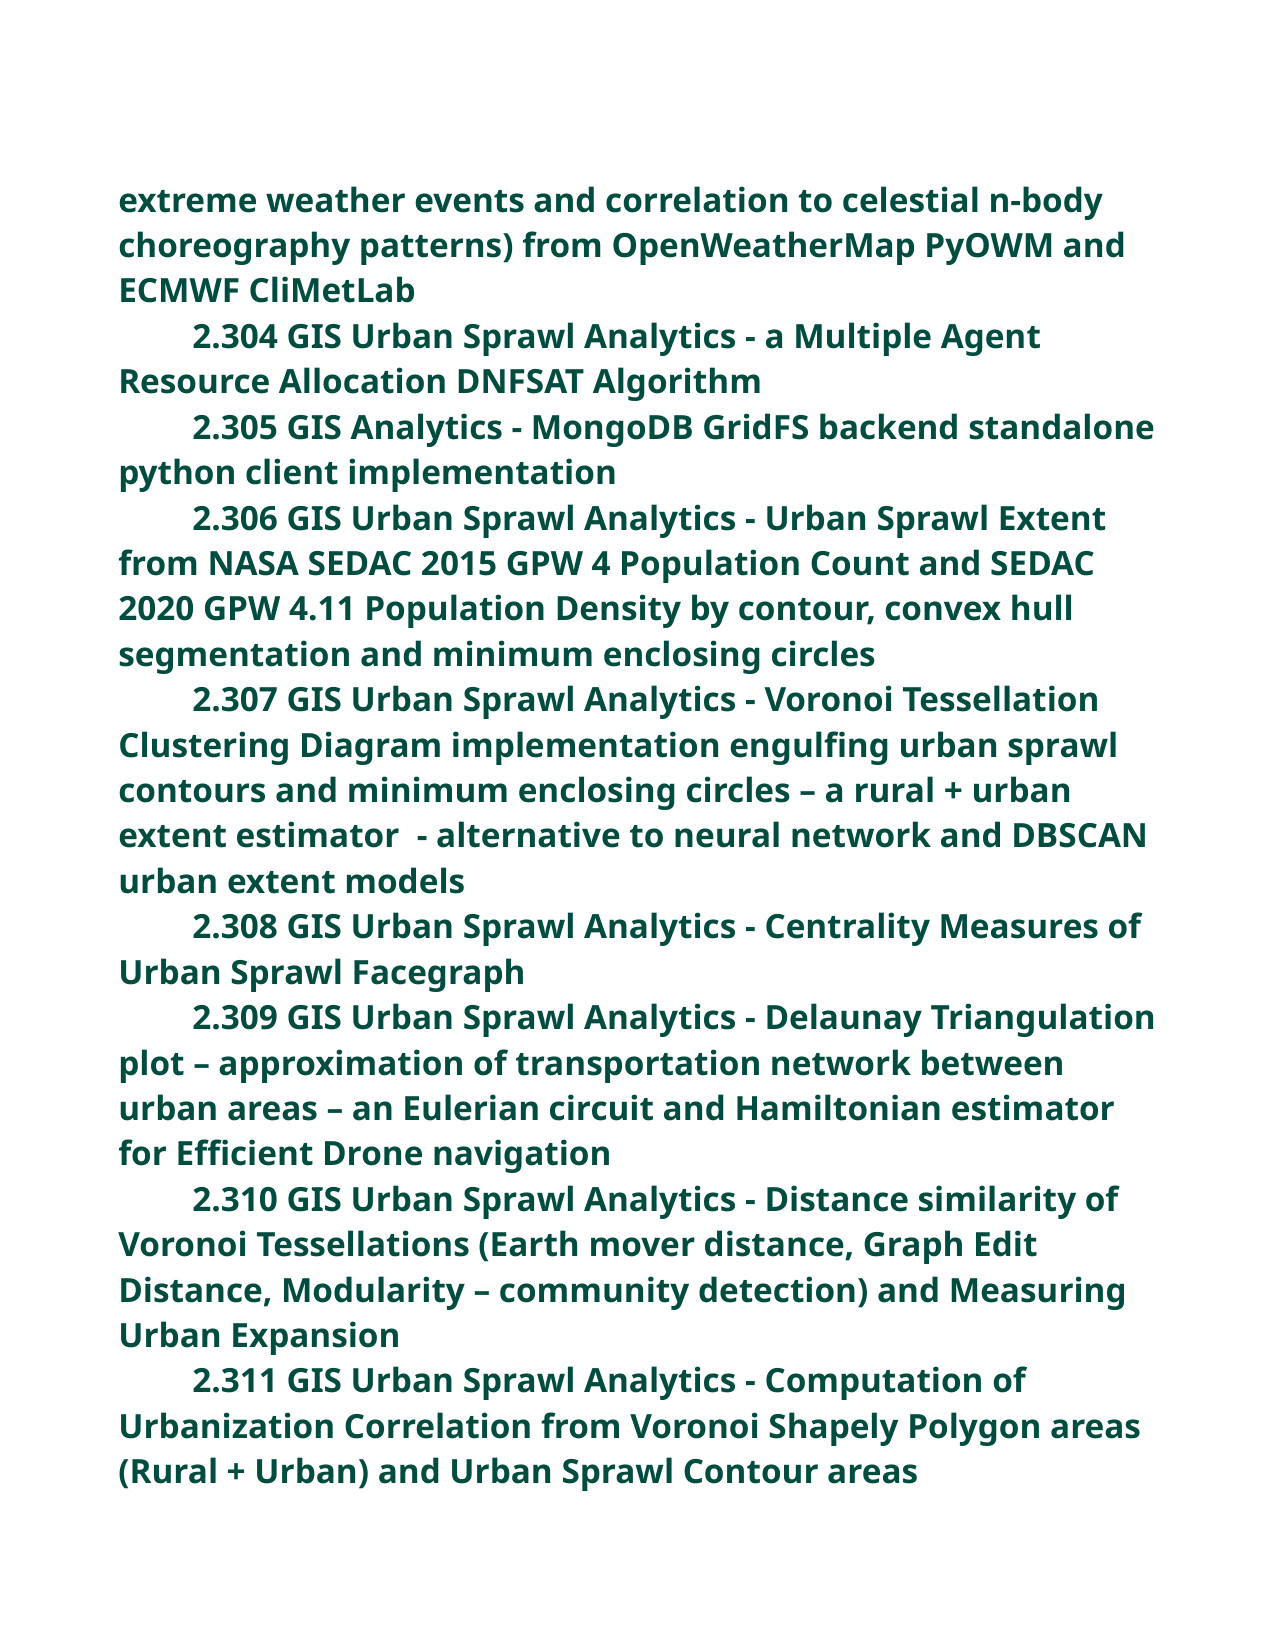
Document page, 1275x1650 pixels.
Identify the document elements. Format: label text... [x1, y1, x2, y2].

text 2.309 GIS Urban Sprawl Analytics - Delaunay Triangulation plot – approximation of transportation network between urban areas – an Eulerian circuit and Hamiltonian estimator for Efficient Drone navigation [118, 994, 1157, 1176]
text 2.307 GIS Urban Sprawl Analytics - Voronoi Tessellation Clustering Diagram implementation engulfing urban sprawl contours and minimum enclosing circles – a rural + urban extent estimator - alternative to neural network and DBSCAN urban extent models [118, 676, 1157, 903]
text 2.308 GIS Urban Sprawl Analytics - Centrality Measures of Urban Sprawl Facegraph [118, 903, 1157, 994]
text 2.306 GIS Urban Sprawl Analytics - Urban Sprawl Extent from NASA SEDAC 2015 GPW 4 Population Count and SEDAC 2020 GPW 4.11 Population Density by contour, convex hull segmentation and minimum enclosing circles [118, 494, 1157, 676]
text 2.304 GIS Urban Sprawl Analytics - a Multiple Agent Resource Allocation DNFSAT Algorithm [118, 313, 1157, 403]
text 2.305 GIS Analytics - MongoDB GridFS backend standalone python client implementation [118, 403, 1157, 494]
text 2.310 GIS Urban Sprawl Analytics - Distance similarity of Voronoi Tessellations (Earth mover distance, Graph Edit Distance, Modularity – community detection) and Measuring Urban Expansion [118, 1176, 1157, 1357]
text 2.311 GIS Urban Sprawl Analytics - Computation of Urbanization Correlation from Voronoi Shapely Polygon areas (Rural + Urban) and Urban Sprawl Contour areas [118, 1357, 1157, 1493]
text extreme weather events and correlation to celestial n-body choreography patterns) from OpenWeatherMap PyOWM and ECMWF CliMetLab [118, 176, 1157, 313]
